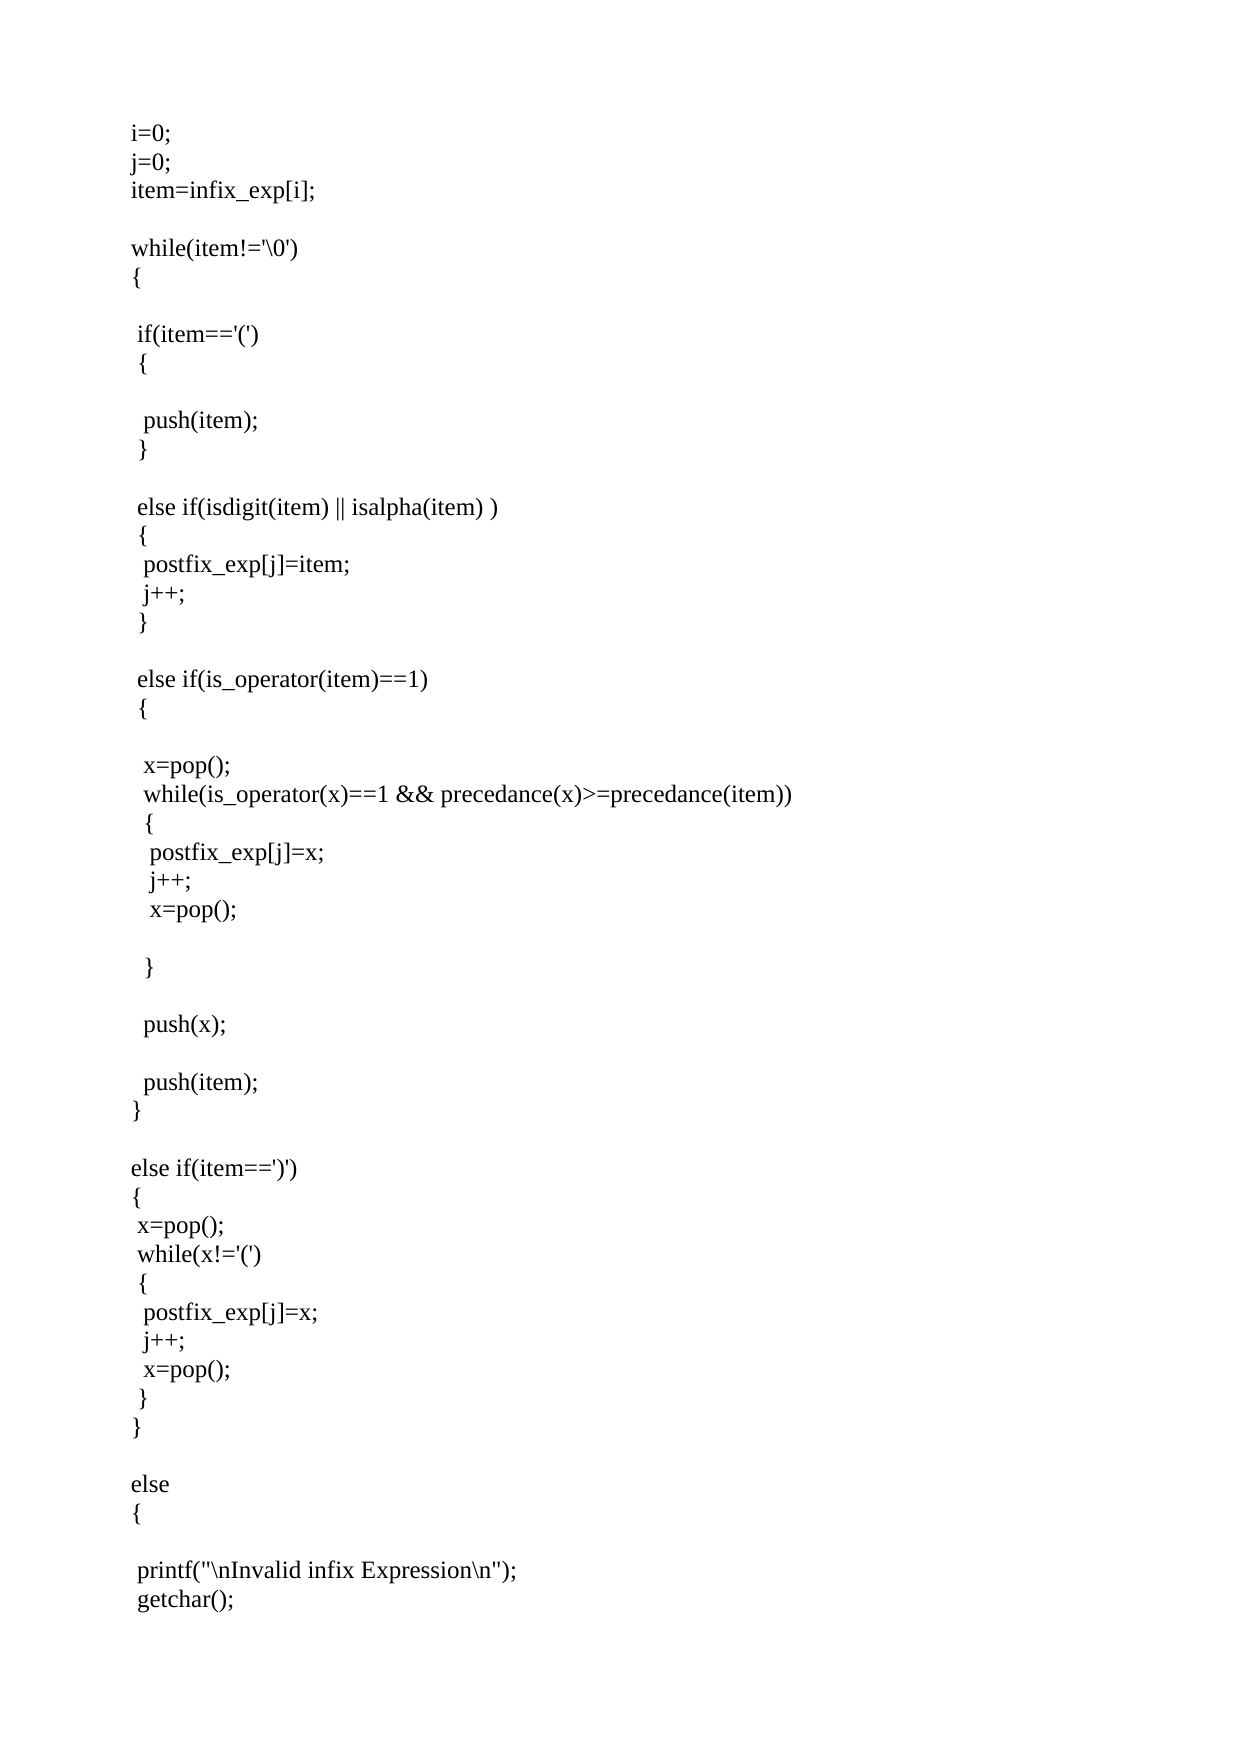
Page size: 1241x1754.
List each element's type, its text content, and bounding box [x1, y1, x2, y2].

text postfix_exp[j]=x; [118, 1297, 1122, 1326]
text item=infix_exp[i]; [118, 176, 1122, 204]
text { [118, 262, 1122, 291]
text while(item!='\0') [118, 233, 1122, 262]
text { [118, 1268, 1122, 1297]
text push(x); [118, 1009, 1122, 1038]
text printf("\nInvalid infix Expression\n"); [118, 1556, 1122, 1584]
text { [118, 693, 1122, 722]
text x=pop(); [118, 1211, 1122, 1239]
text x=pop(); [118, 1354, 1122, 1383]
text j++; [118, 578, 1122, 607]
text else if(item==')') [118, 1153, 1122, 1182]
text if(item=='(') [118, 319, 1122, 348]
text j++; [118, 866, 1122, 894]
text else if(is_operator(item)==1) [118, 664, 1122, 693]
text j++; [118, 1326, 1122, 1354]
text } [118, 434, 1122, 463]
text else if(isdigit(item) || isalpha(item) ) [118, 492, 1122, 521]
text { [118, 1182, 1122, 1211]
text } [118, 1412, 1122, 1441]
text else [118, 1469, 1122, 1498]
text postfix_exp[j]=x; [118, 837, 1122, 866]
text postfix_exp[j]=item; [118, 549, 1122, 578]
text while(x!='(') [118, 1239, 1122, 1268]
text } [118, 607, 1122, 636]
text { [118, 348, 1122, 377]
text while(is_operator(x)==1 && precedance(x)>=precedance(item)) [118, 779, 1122, 808]
text getchar(); [118, 1584, 1122, 1613]
text } [118, 1383, 1122, 1412]
text push(item); [118, 1067, 1122, 1096]
text j=0; [118, 147, 1122, 176]
text { [118, 521, 1122, 549]
text } [118, 952, 1122, 981]
text { [118, 808, 1122, 837]
text { [118, 1498, 1122, 1527]
text push(item); [118, 406, 1122, 434]
text } [118, 1096, 1122, 1124]
text x=pop(); [118, 894, 1122, 923]
text x=pop(); [118, 751, 1122, 779]
text i=0; [118, 118, 1122, 147]
